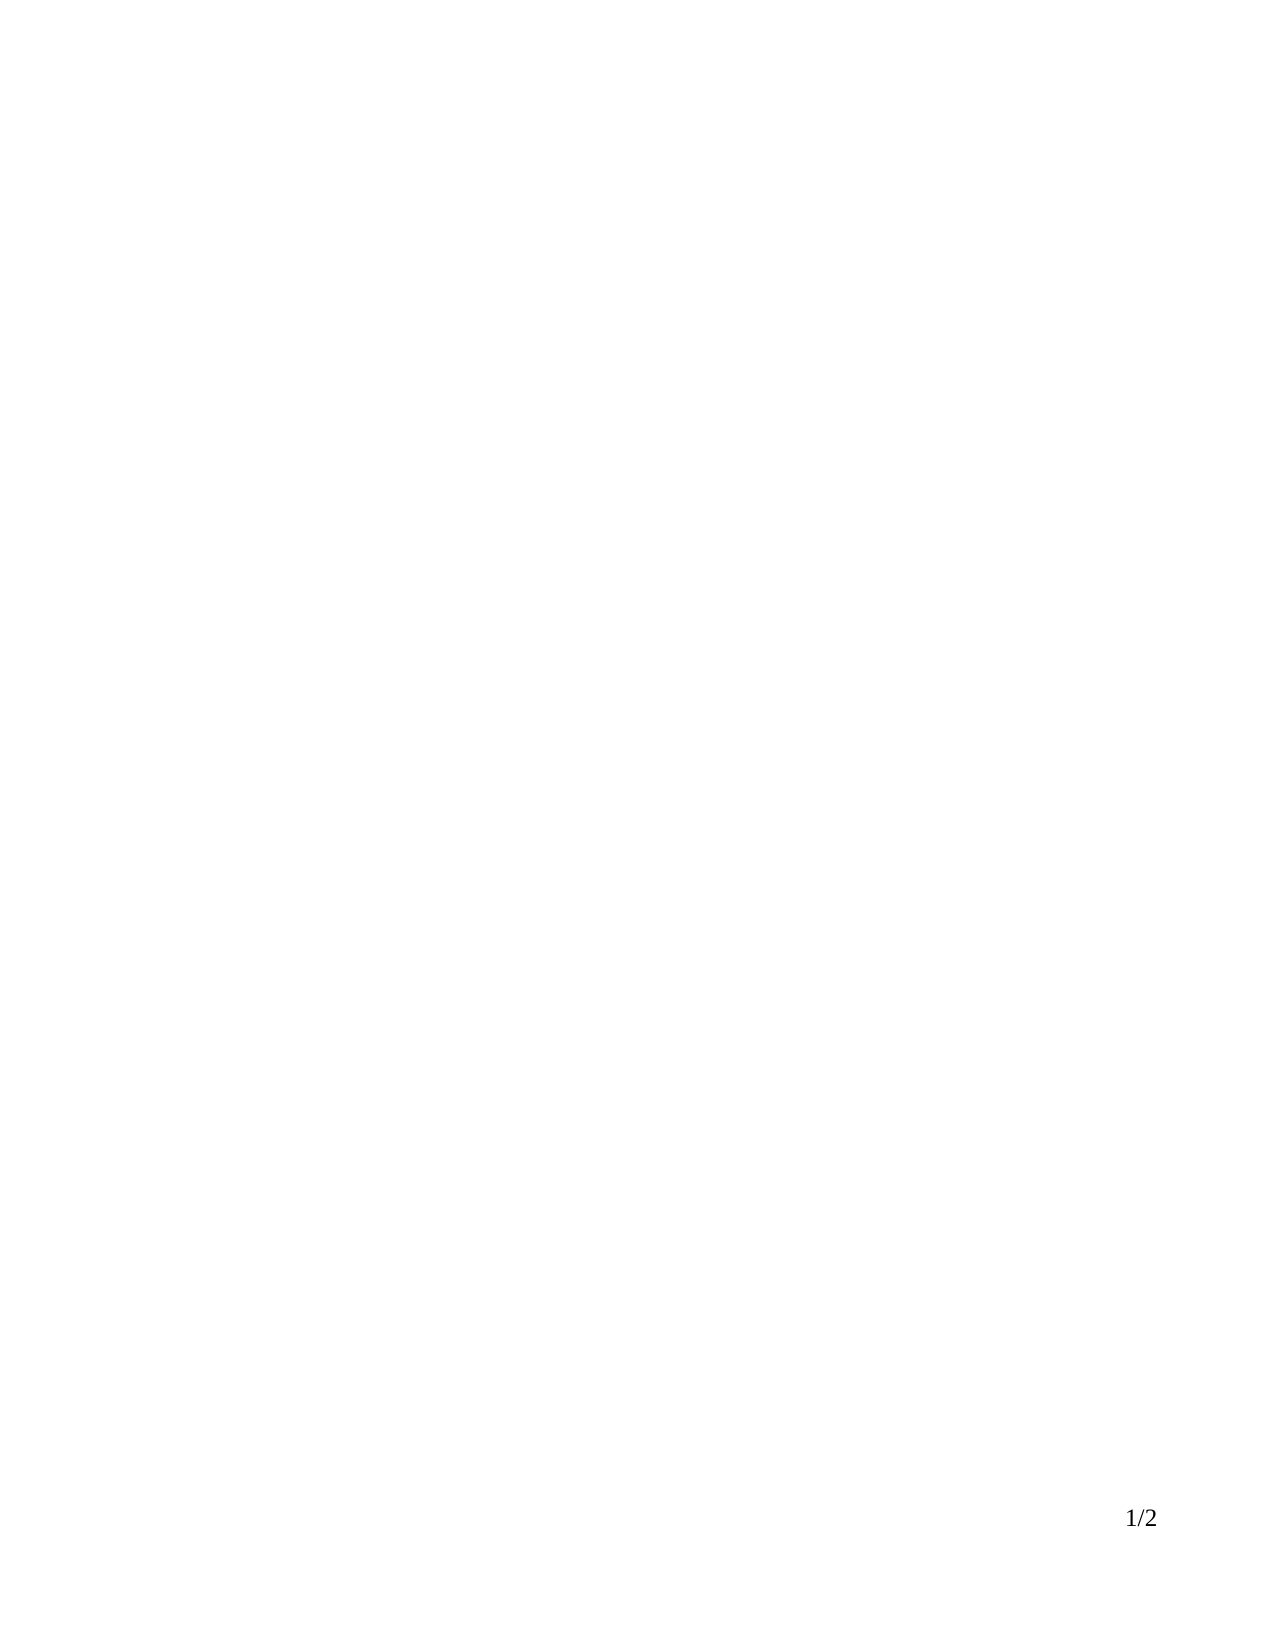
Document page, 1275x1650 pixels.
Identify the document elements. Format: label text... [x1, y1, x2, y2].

text <for each="object in get_objects()"> [118, 118, 1157, 147]
